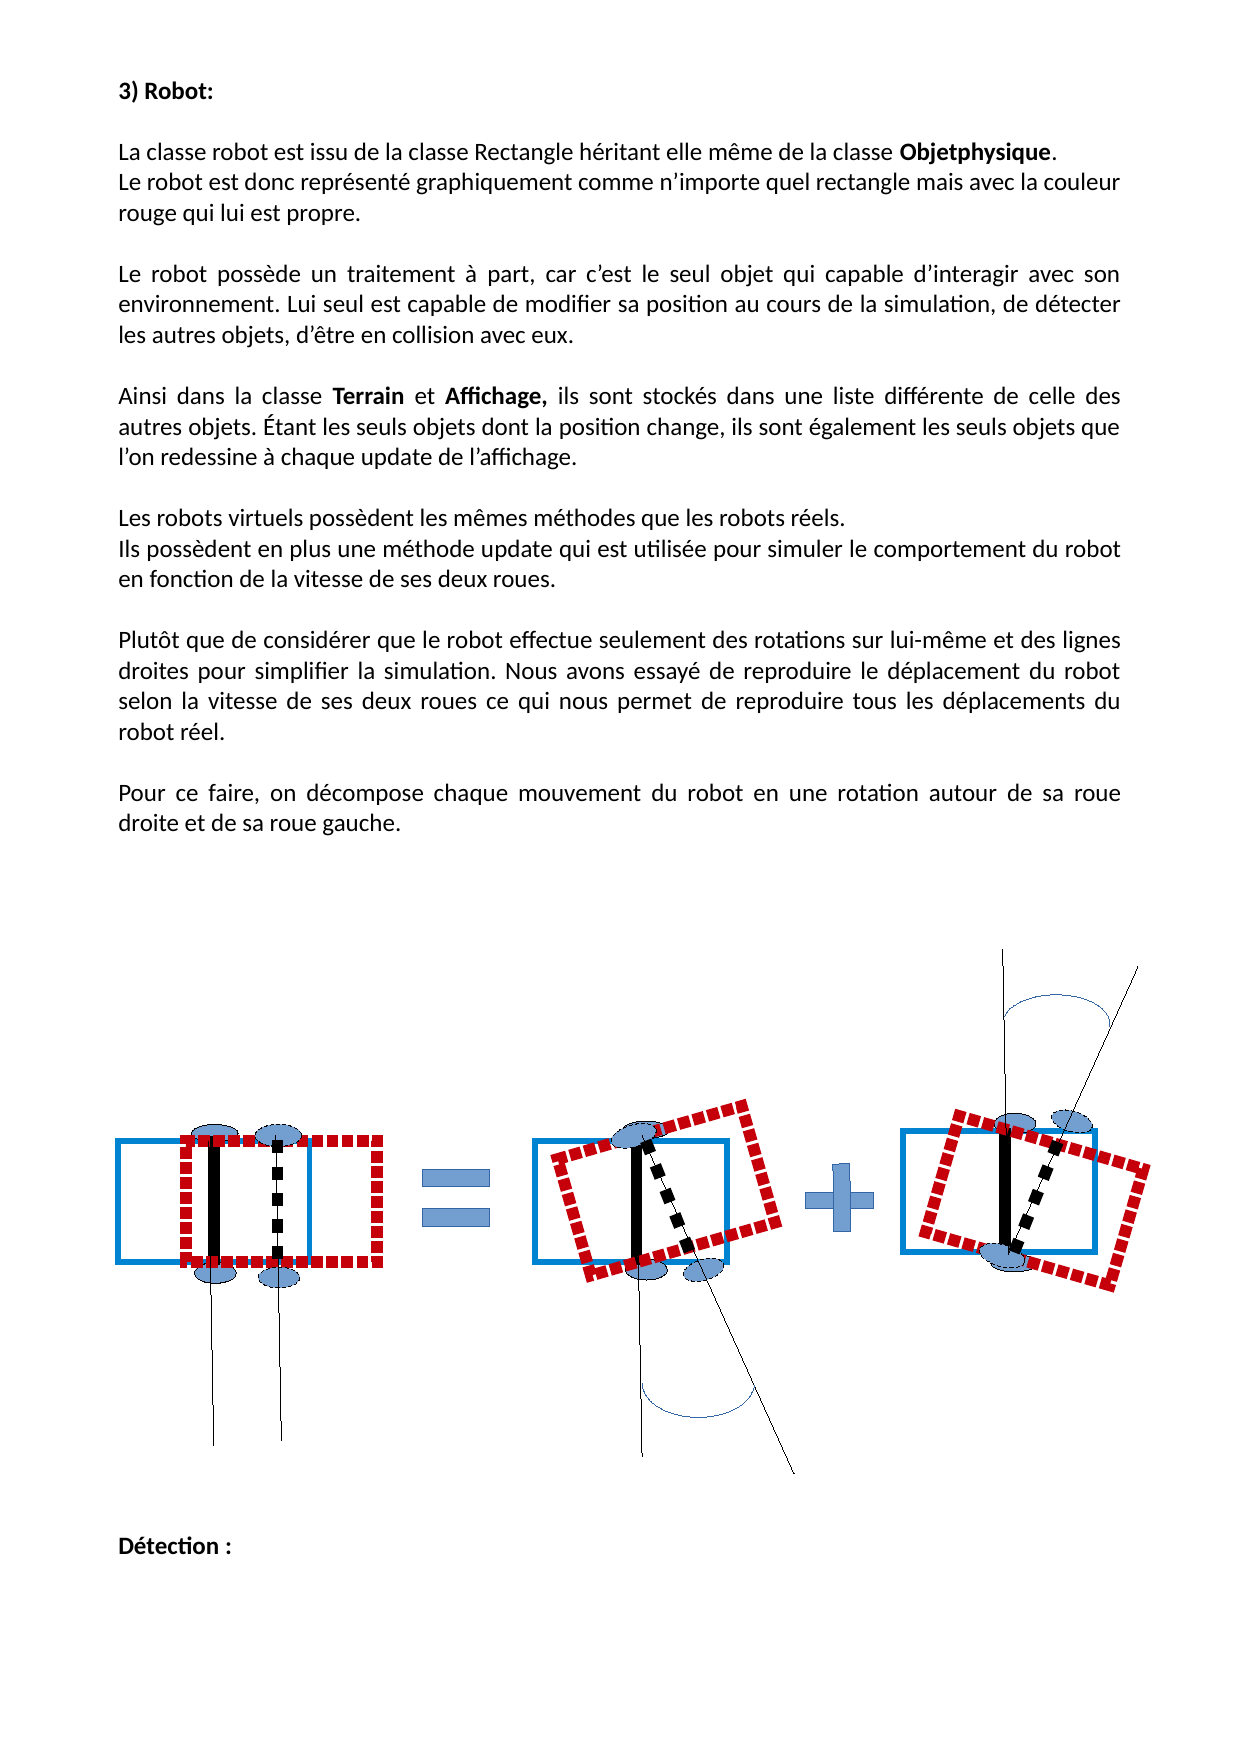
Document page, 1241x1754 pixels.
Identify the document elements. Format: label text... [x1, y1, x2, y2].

text Plutôt que de considérer que le robot effectue seulement des rotations sur lui-même et des lignes droites pour simplifier la simulation. Nous avons essayé de reproduire le déplacement du robot selon la vitesse de ses deux roues ce qui nous permet de reproduire tous les déplacements du robot réel. [118, 624, 1122, 746]
text 3) Robot: [118, 75, 1122, 106]
text Les robots virtuels possèdent les mêmes méthodes que les robots réels. [118, 502, 1122, 533]
text Ils possèdent en plus une méthode update qui est utilisée pour simuler le comportement du robot en fonction de la vitesse de ses deux roues. [118, 533, 1122, 594]
text La classe robot est issu de la classe Rectangle héritant elle même de la classe Objetphysique. [118, 136, 1122, 167]
text Pour ce faire, on décompose chaque mouvement du robot en une rotation autour de sa roue droite et de sa roue gauche. [118, 777, 1122, 838]
text Le robot possède un traitement à part, car c’est le seul objet qui capable d’interagir avec son environnement. Lui seul est capable de modifier sa position au cours de la simulation, de détecter les autres objets, d’être en collision avec eux. [118, 258, 1122, 350]
text Ainsi dans la classe Terrain et Affichage, ils sont stockés dans une liste différente de celle des autres objets. Étant les seuls objets dont la position change, ils sont également les seuls objets que l’on redessine à chaque update de l’affichage. [118, 380, 1122, 472]
text Le robot est donc représenté graphiquement comme n’importe quel rectangle mais avec la couleur rouge qui lui est propre. [118, 167, 1122, 228]
text Détection : [118, 1530, 1122, 1560]
